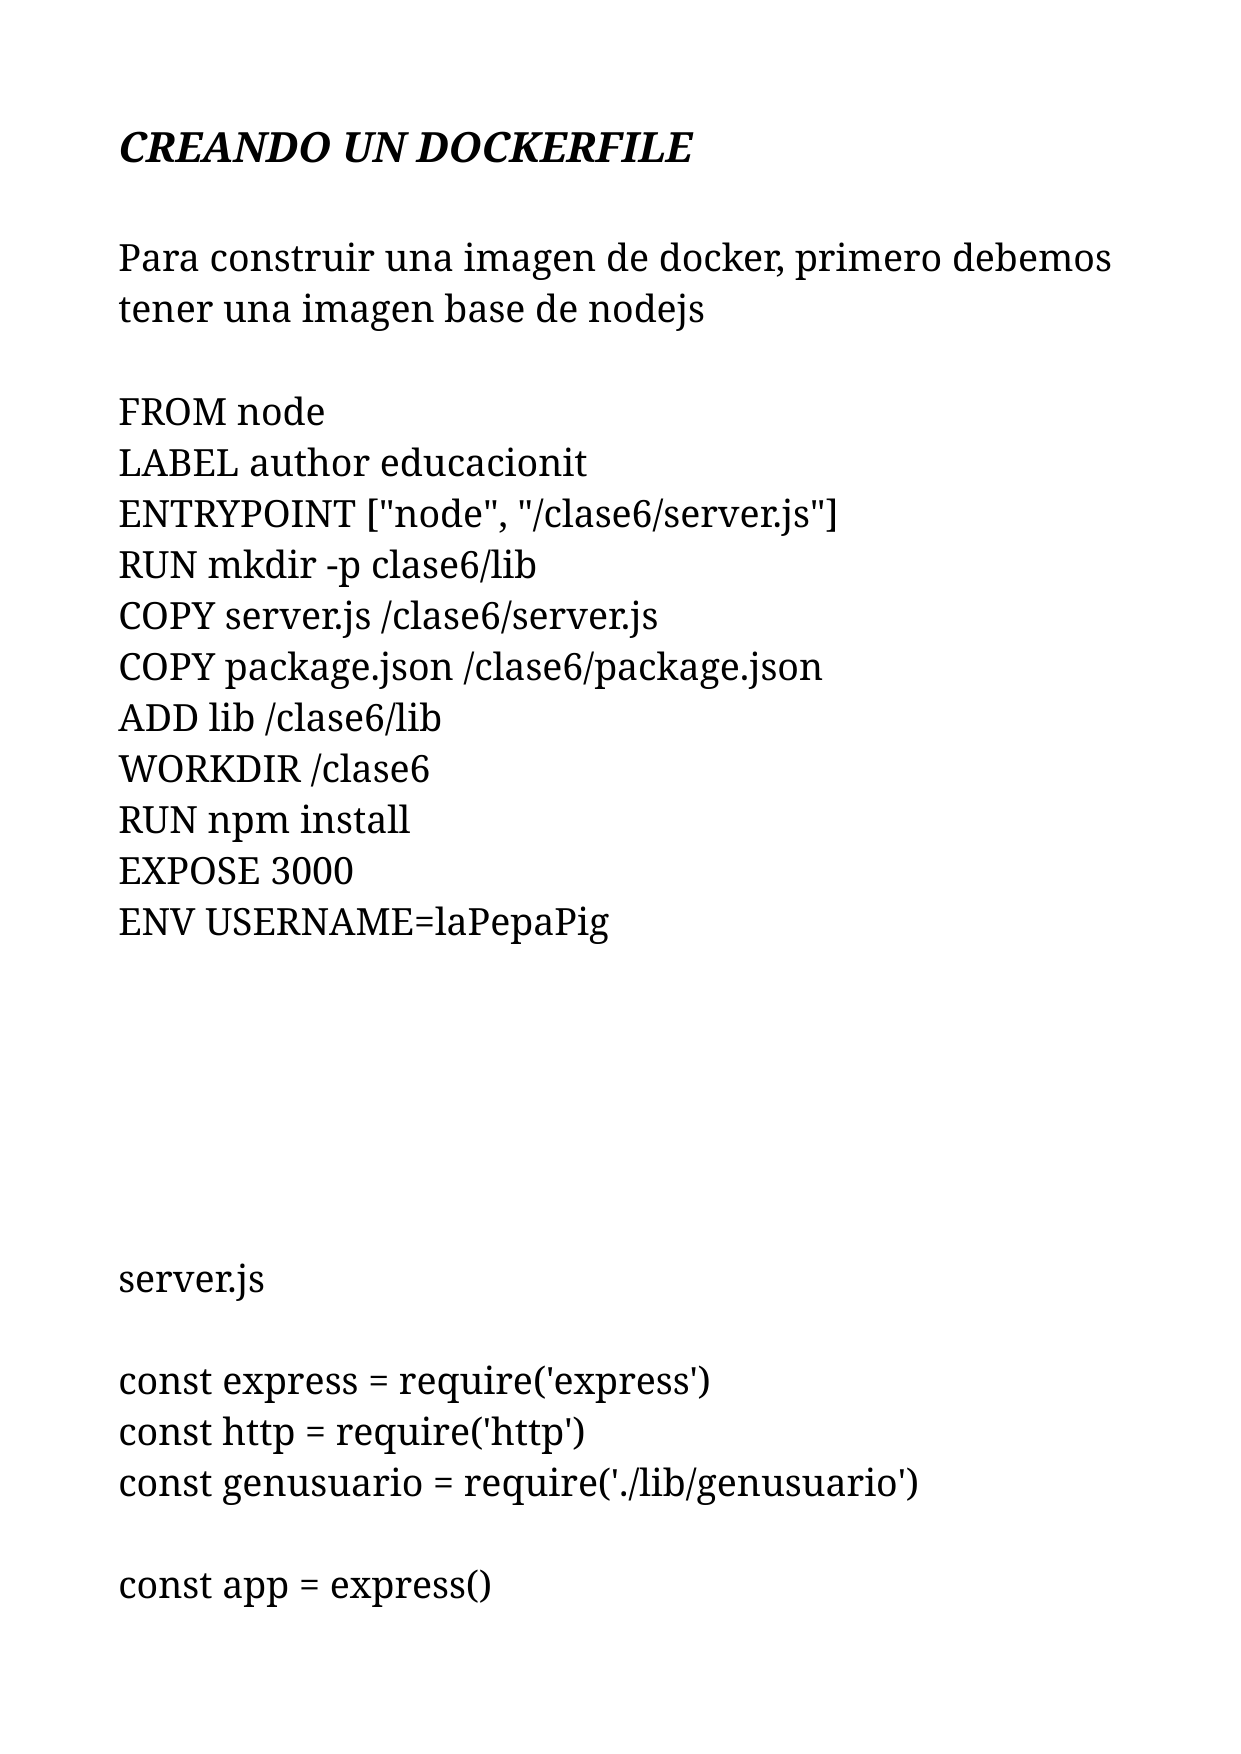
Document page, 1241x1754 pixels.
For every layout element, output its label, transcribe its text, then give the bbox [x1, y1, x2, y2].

text server.js [118, 1252, 1122, 1303]
text const express = require('express') const http = require('http') const genusuario = require('./lib/genusuario') const app = express() [118, 1354, 1122, 1610]
text CREANDO UN DOCKERFILE [118, 118, 1122, 175]
text FROM node LABEL author educacionit ENTRYPOINT ["node", "/clase6/server.js"] RUN mkdir -p clase6/lib COPY server.js /clase6/server.js COPY package.json /clase6/package.json ADD lib /clase6/lib WORKDIR /clase6 RUN npm install EXPOSE 3000 ENV USERNAME=laPepaPig [118, 385, 1122, 997]
text Para construir una imagen de docker, primero debemos tener una imagen base de nodejs [118, 232, 1122, 334]
